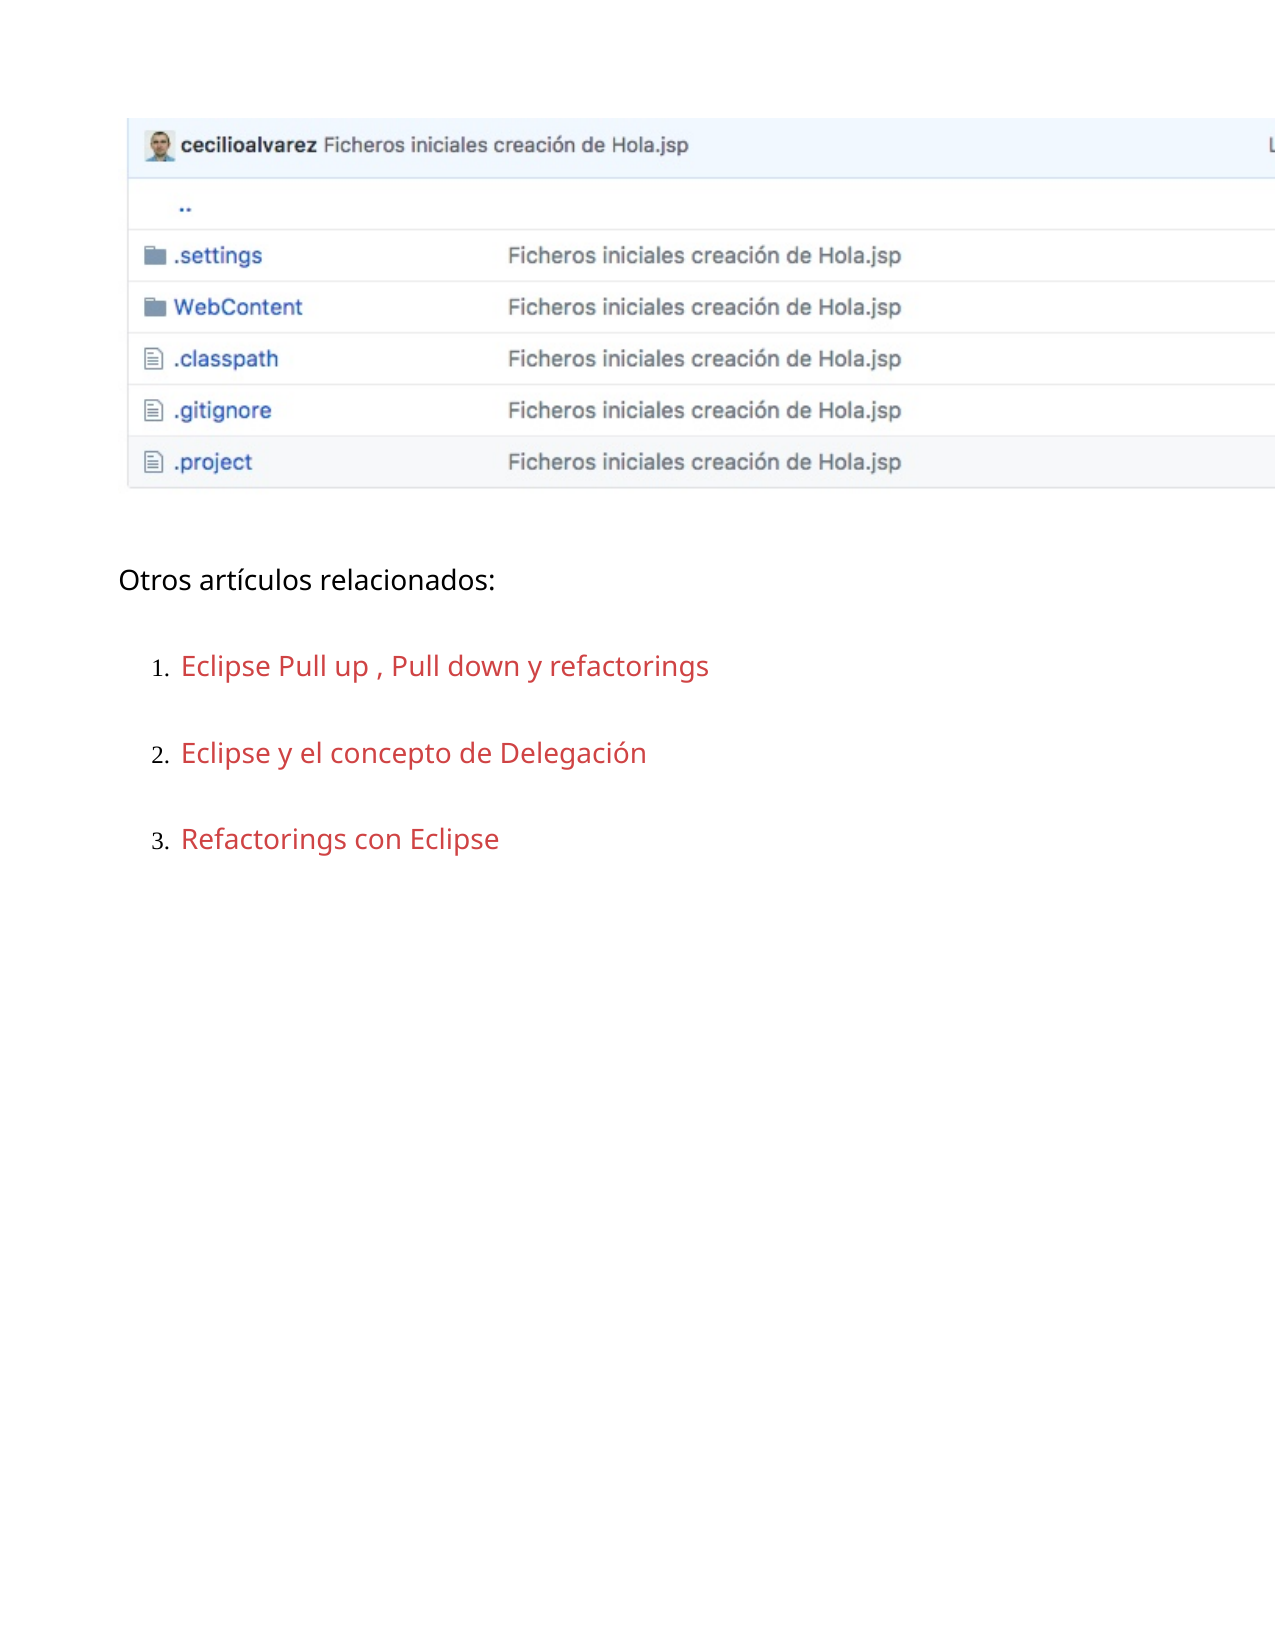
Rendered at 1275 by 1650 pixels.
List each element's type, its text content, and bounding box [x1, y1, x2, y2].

list Refactorings con Eclipse [151, 819, 1157, 858]
text Otros artículos relacionados: [118, 560, 1157, 598]
picture [118, 118, 1275, 495]
list Eclipse Pull up , Pull down y refactorings [151, 646, 1157, 685]
list Eclipse y el concepto de Delegación [151, 733, 1157, 771]
